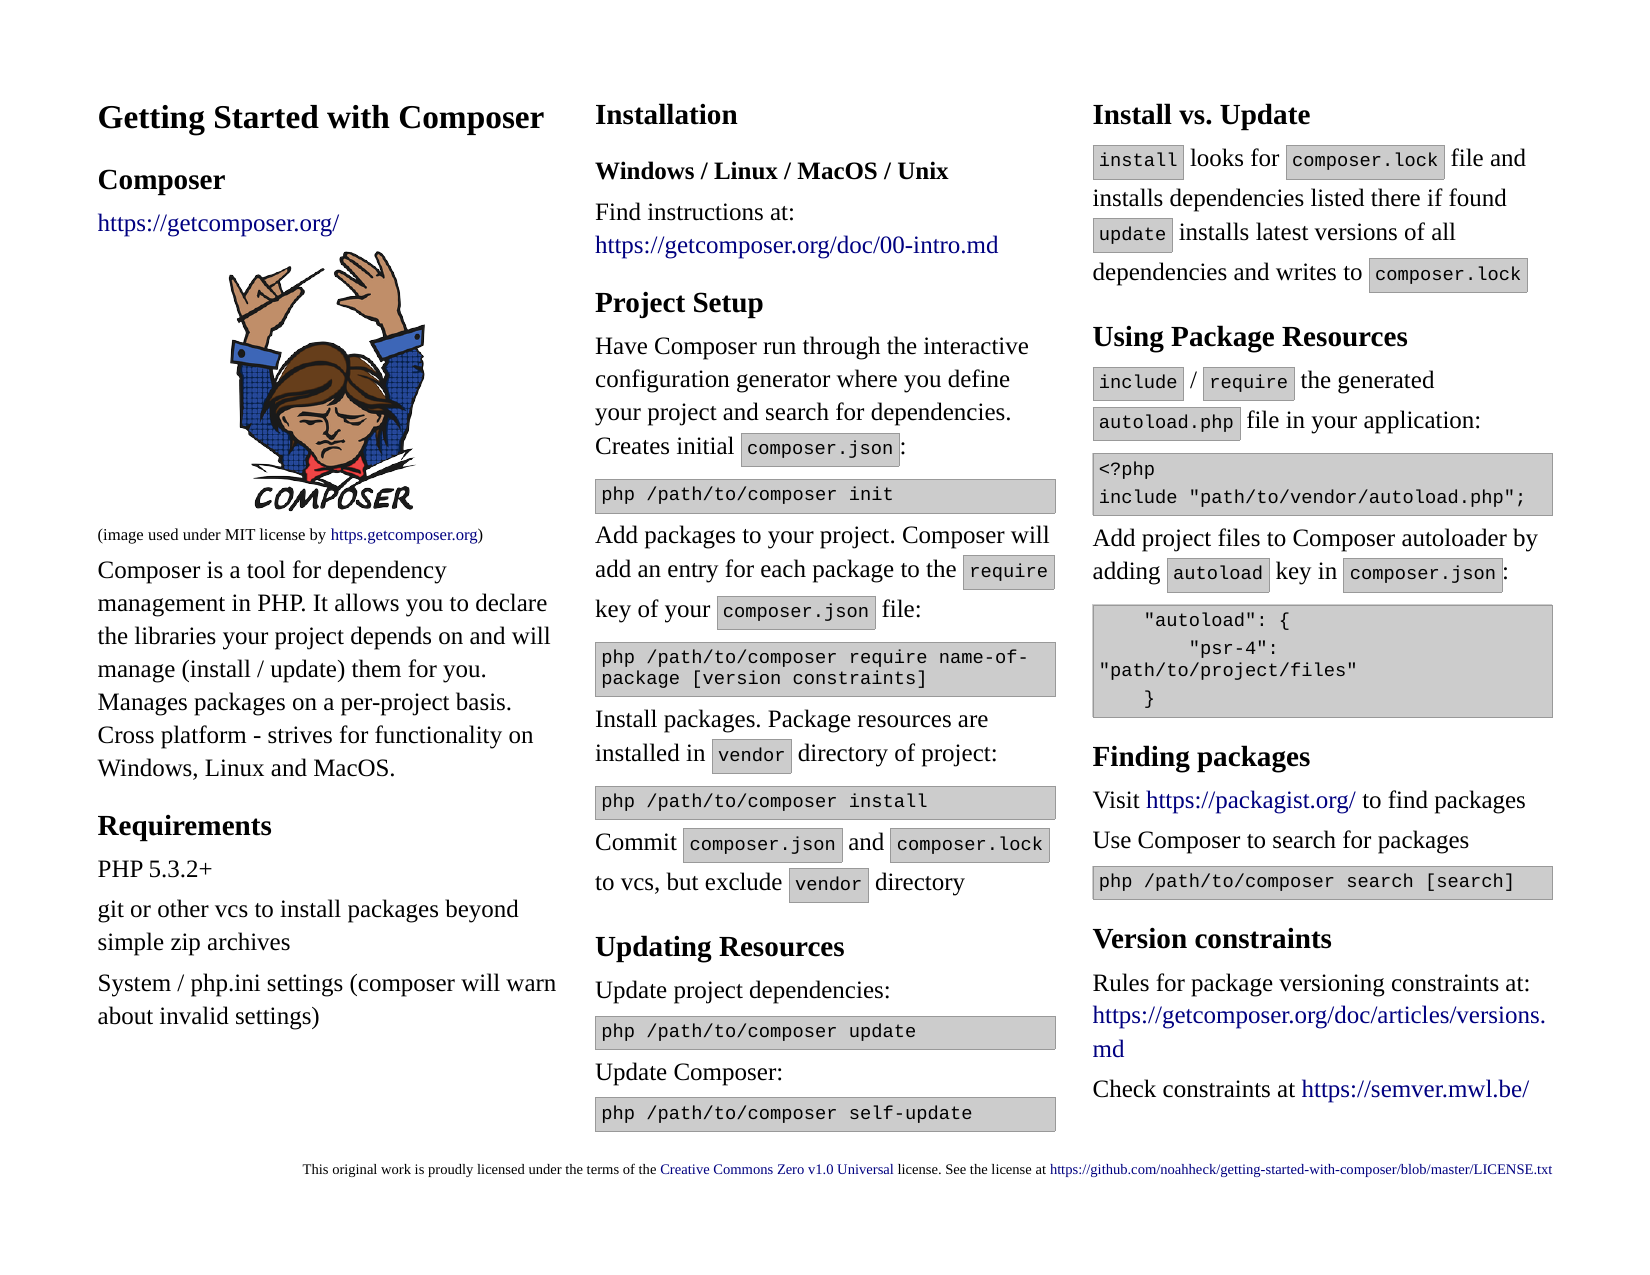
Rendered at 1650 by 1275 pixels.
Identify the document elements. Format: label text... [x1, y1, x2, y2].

text Rules for package versioning constraints at: https://getcomposer.org/doc/articles/versions.md [1092, 968, 1552, 1062]
text Install packages. Package resources are installed in vendor directory of project: [595, 704, 1055, 773]
subtitle Project Setup [595, 285, 1055, 319]
text php /path/to/composer self-update [596, 1098, 1055, 1131]
subtitle Installation [595, 97, 1055, 131]
subtitle Using Package Resources [1092, 319, 1552, 353]
text php /path/to/composer init [596, 480, 1055, 513]
text Visit https://packagist.org/ to find packages [1092, 785, 1552, 814]
text } [1094, 683, 1552, 717]
text php /path/to/composer search [search] [1094, 867, 1552, 899]
text git or other vcs to install packages beyond simple zip archives [97, 894, 557, 956]
text Commit composer.json and composer.lock to vcs, but exclude vendor directory [595, 827, 1055, 902]
text Composer is a tool for dependency management in PHP. It allows you to declare the libraries your project depends on and will manage (install / update) them for you. Manages packages on a per-project basis. Cross platform - strives for functionality on Windows, Linux and MacOS. [97, 555, 557, 782]
text include "path/to/vendor/autoload.php"; [1094, 482, 1552, 515]
text PHP 5.3.2+ [97, 854, 557, 883]
text Have Composer run through the interactive configuration generator where you define your project and search for dependencies. Creates initial composer.json: [595, 331, 1055, 466]
text Update project dependencies: [595, 975, 1055, 1004]
text Add packages to your project. Composer will add an entry for each package to the require key of your composer.json file: [595, 520, 1055, 629]
text php /path/to/composer update [596, 1017, 1055, 1049]
subtitle Version constraints [1092, 922, 1552, 955]
subtitle Windows / Linux / MacOS / Unix [595, 156, 1055, 185]
subtitle Requirements [97, 808, 557, 841]
text Use Composer to search for packages [1092, 825, 1552, 854]
text "autoload": { [1094, 606, 1552, 632]
text <?php [1094, 454, 1552, 481]
picture [219, 248, 436, 514]
subtitle Updating Resources [595, 929, 1055, 963]
text include / require the generated autoload.php file in your application: [1092, 365, 1552, 440]
text https://getcomposer.org/ [97, 208, 557, 237]
text Add project files to Composer autoloader by adding autoload key in composer.json: [1092, 523, 1552, 592]
text (image used under MIT license by https.getcomposer.org) [97, 525, 557, 544]
text Find instructions at: https://getcomposer.org/doc/00-intro.md [595, 197, 1055, 259]
text php /path/to/composer require name-of-package [version constraints] [596, 643, 1055, 696]
subtitle Finding packages [1092, 739, 1552, 772]
text Check constraints at https://semver.mwl.be/ [1092, 1074, 1552, 1103]
text php /path/to/composer install [596, 787, 1055, 819]
subtitle Getting Started with Composer [97, 97, 557, 136]
text "psr-4": "path/to/project/files" [1094, 633, 1552, 682]
subtitle Composer [97, 162, 557, 196]
subtitle Install vs. Update [1092, 97, 1552, 131]
text Update Composer: [595, 1057, 1055, 1086]
text install looks for composer.lock file and installs dependencies listed there if found update installs latest versions of all dependencies and writes to composer.lock [1092, 143, 1552, 292]
text System / php.ini settings (composer will warn about invalid settings) [97, 968, 557, 1030]
